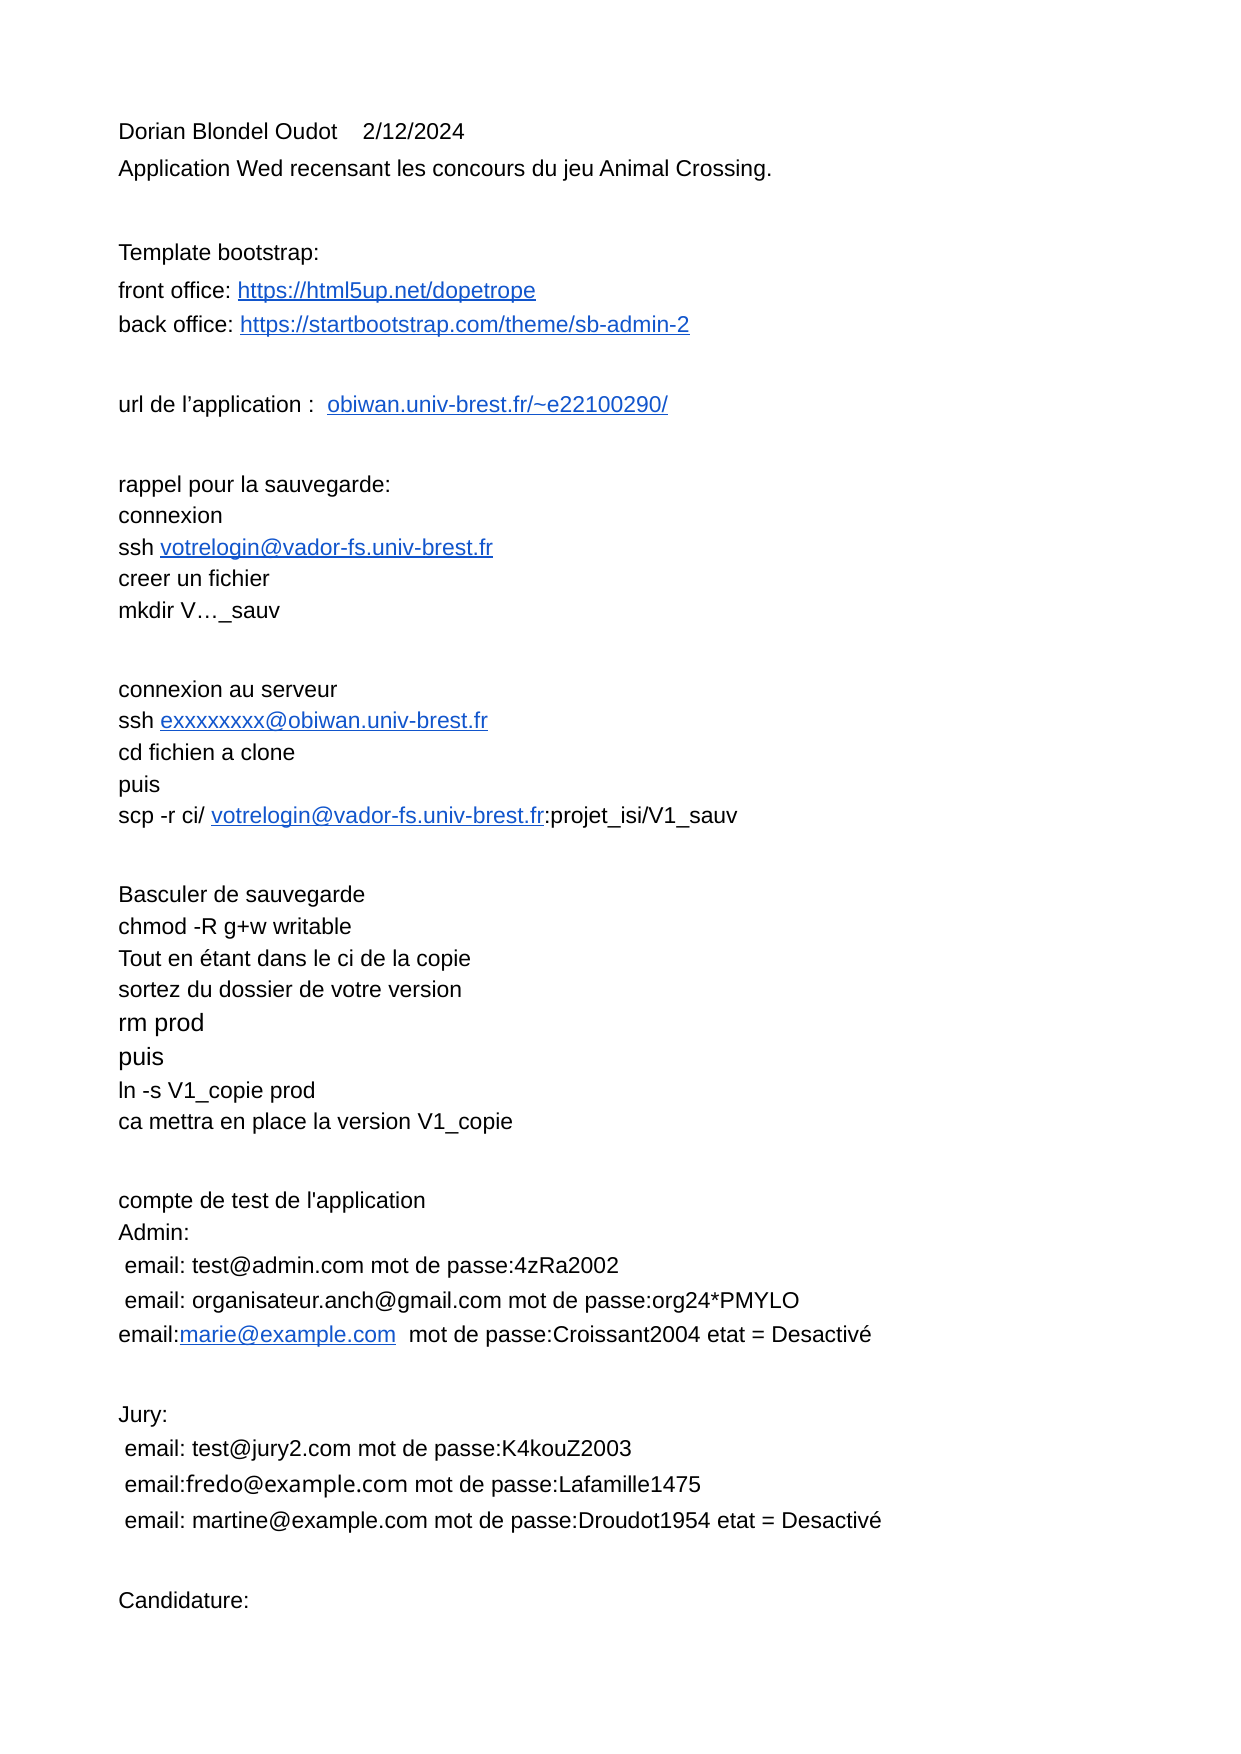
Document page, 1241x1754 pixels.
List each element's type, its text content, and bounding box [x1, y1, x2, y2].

text Candidature: [118, 1587, 1122, 1613]
text Tout en étant dans le ci de la copie [118, 944, 1122, 971]
text Basculer de sauvegarde [118, 881, 1122, 908]
text rm prod [118, 1008, 1122, 1036]
text chmod -R g+w writable [118, 913, 1122, 939]
text front office: https://html5up.net/dopetrope [118, 275, 1122, 303]
text ca mettra en place la version V1_copie [118, 1108, 1122, 1134]
text rappel pour la sauvegarde: [118, 471, 1122, 497]
text puis [118, 1042, 1122, 1071]
text connexion [118, 502, 1122, 528]
text Dorian Blondel Oudot 2/12/2024 Application Wed recensant les concours du jeu Animal Crossing. [118, 118, 1122, 181]
text connexion au serveur [118, 676, 1122, 702]
text Admin: [118, 1219, 1122, 1245]
text scp -r ci/ votrelogin@vador-fs.univ-brest.fr:projet_isi/V1_sauv [118, 802, 1122, 828]
text puis [118, 771, 1122, 797]
text compte de test de l'application [118, 1187, 1122, 1214]
text email: martine@example.com mot de passe:Droudot1954 etat = Desactivé [118, 1505, 1122, 1534]
text url de l’application : obiwan.univ-brest.fr/~e22100290/ [118, 391, 1122, 418]
text email:marie@example.com mot de passe:Croissant2004 etat = Desactivé [118, 1319, 1122, 1348]
text ln -s V1_copie prod [118, 1077, 1122, 1103]
text creer un fichier [118, 565, 1122, 592]
text email: test@admin.com mot de passe:4zRa2002 [118, 1250, 1122, 1279]
text ssh exxxxxxxx@obiwan.univ-brest.fr [118, 707, 1122, 734]
text Jury: [118, 1401, 1122, 1428]
text email: organisateur.anch@gmail.com mot de passe:org24*PMYLO [118, 1285, 1122, 1314]
text cd fichien a clone [118, 739, 1122, 765]
text email: test@jury2.com mot de passe:K4kouZ2003 [118, 1433, 1122, 1462]
text sortez du dossier de votre version [118, 976, 1122, 1002]
text mkdir V…_sauv [118, 597, 1122, 623]
text back office: https://startbootstrap.com/theme/sb-admin-2 [118, 309, 1122, 338]
text email:fredo@example.com mot de passe:Lafamille1475 [118, 1467, 1122, 1499]
text Template bootstrap: [118, 238, 1122, 265]
text ssh votrelogin@vador-fs.univ-brest.fr [118, 534, 1122, 560]
